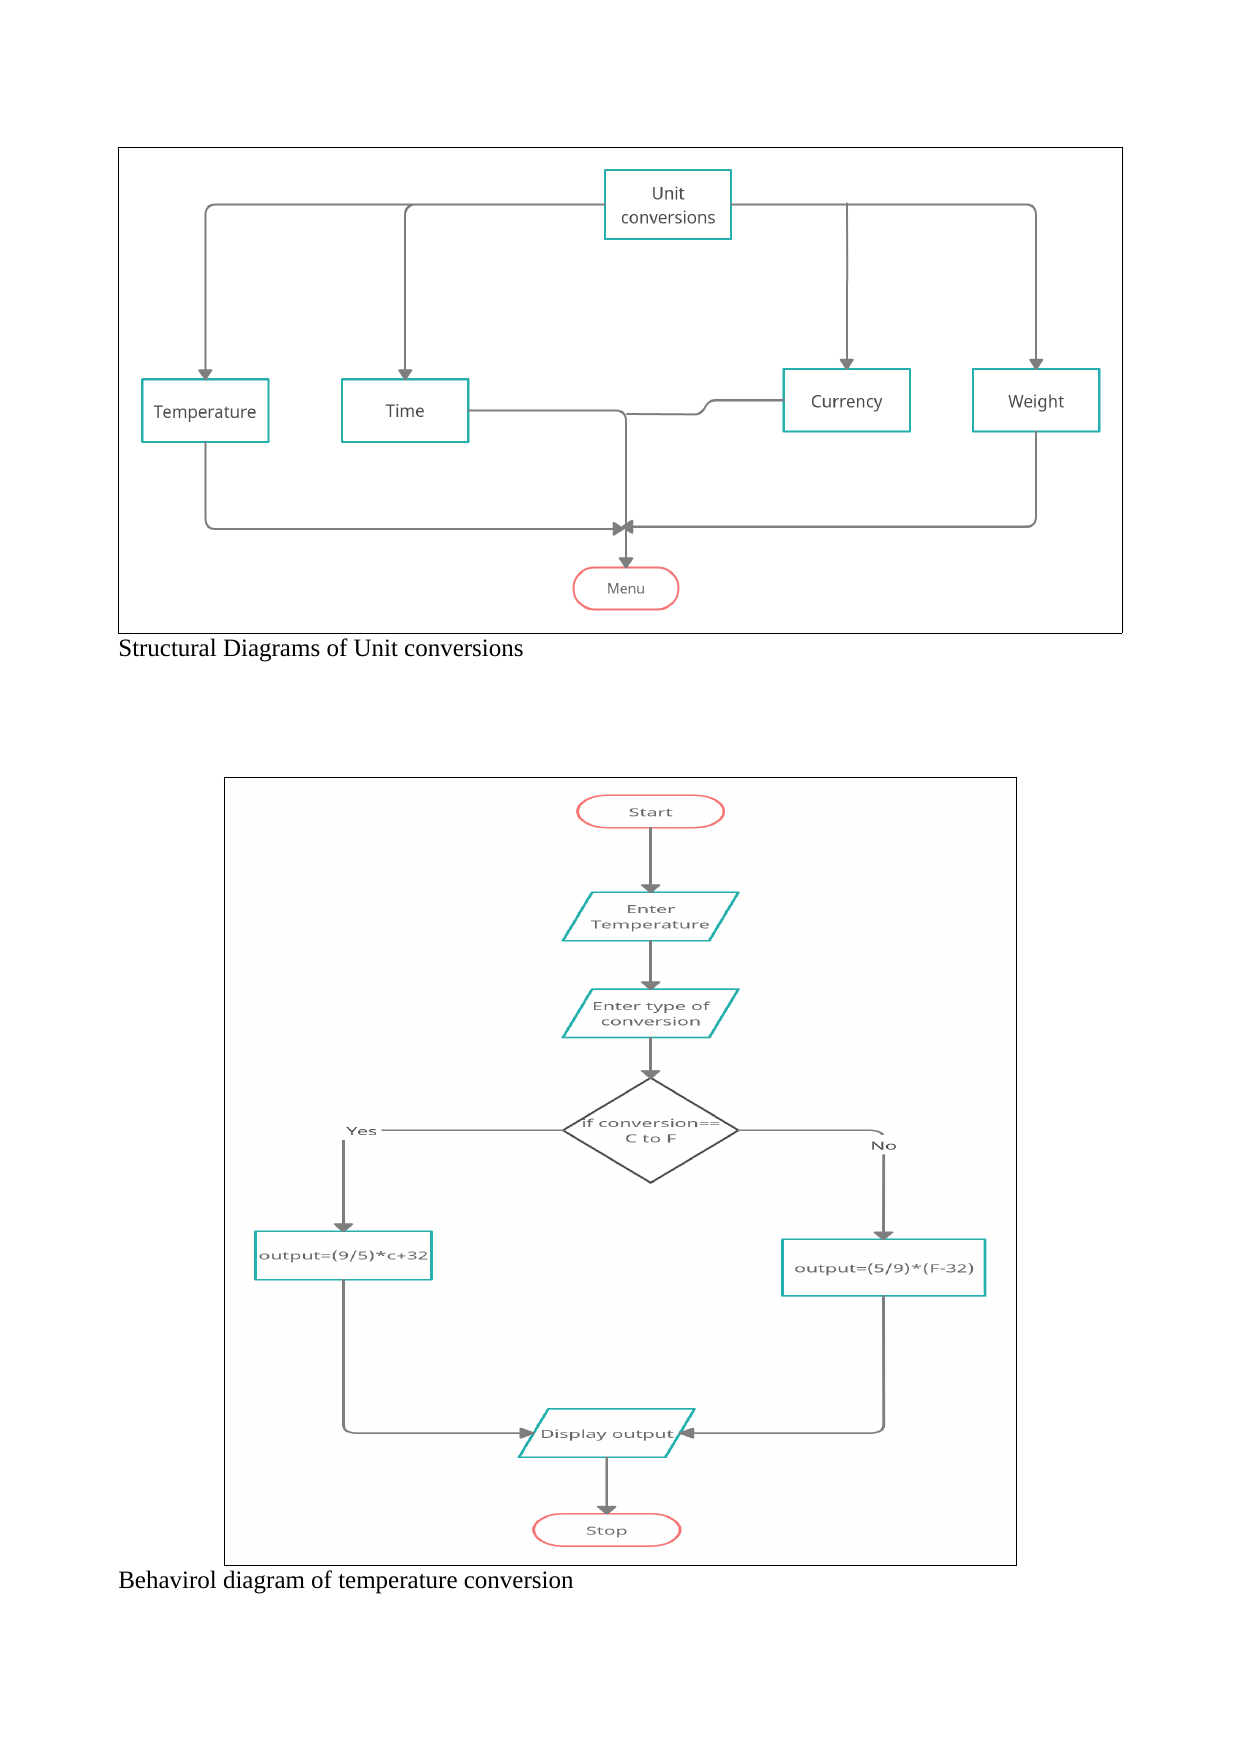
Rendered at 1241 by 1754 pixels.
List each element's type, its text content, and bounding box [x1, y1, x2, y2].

text [119, 148, 1122, 633]
picture [226, 779, 1014, 1562]
text Structural Diagrams of Unit conversions [118, 634, 1122, 662]
text Behavirol diagram of temperature conversion [118, 777, 1122, 1594]
picture [121, 150, 1119, 630]
